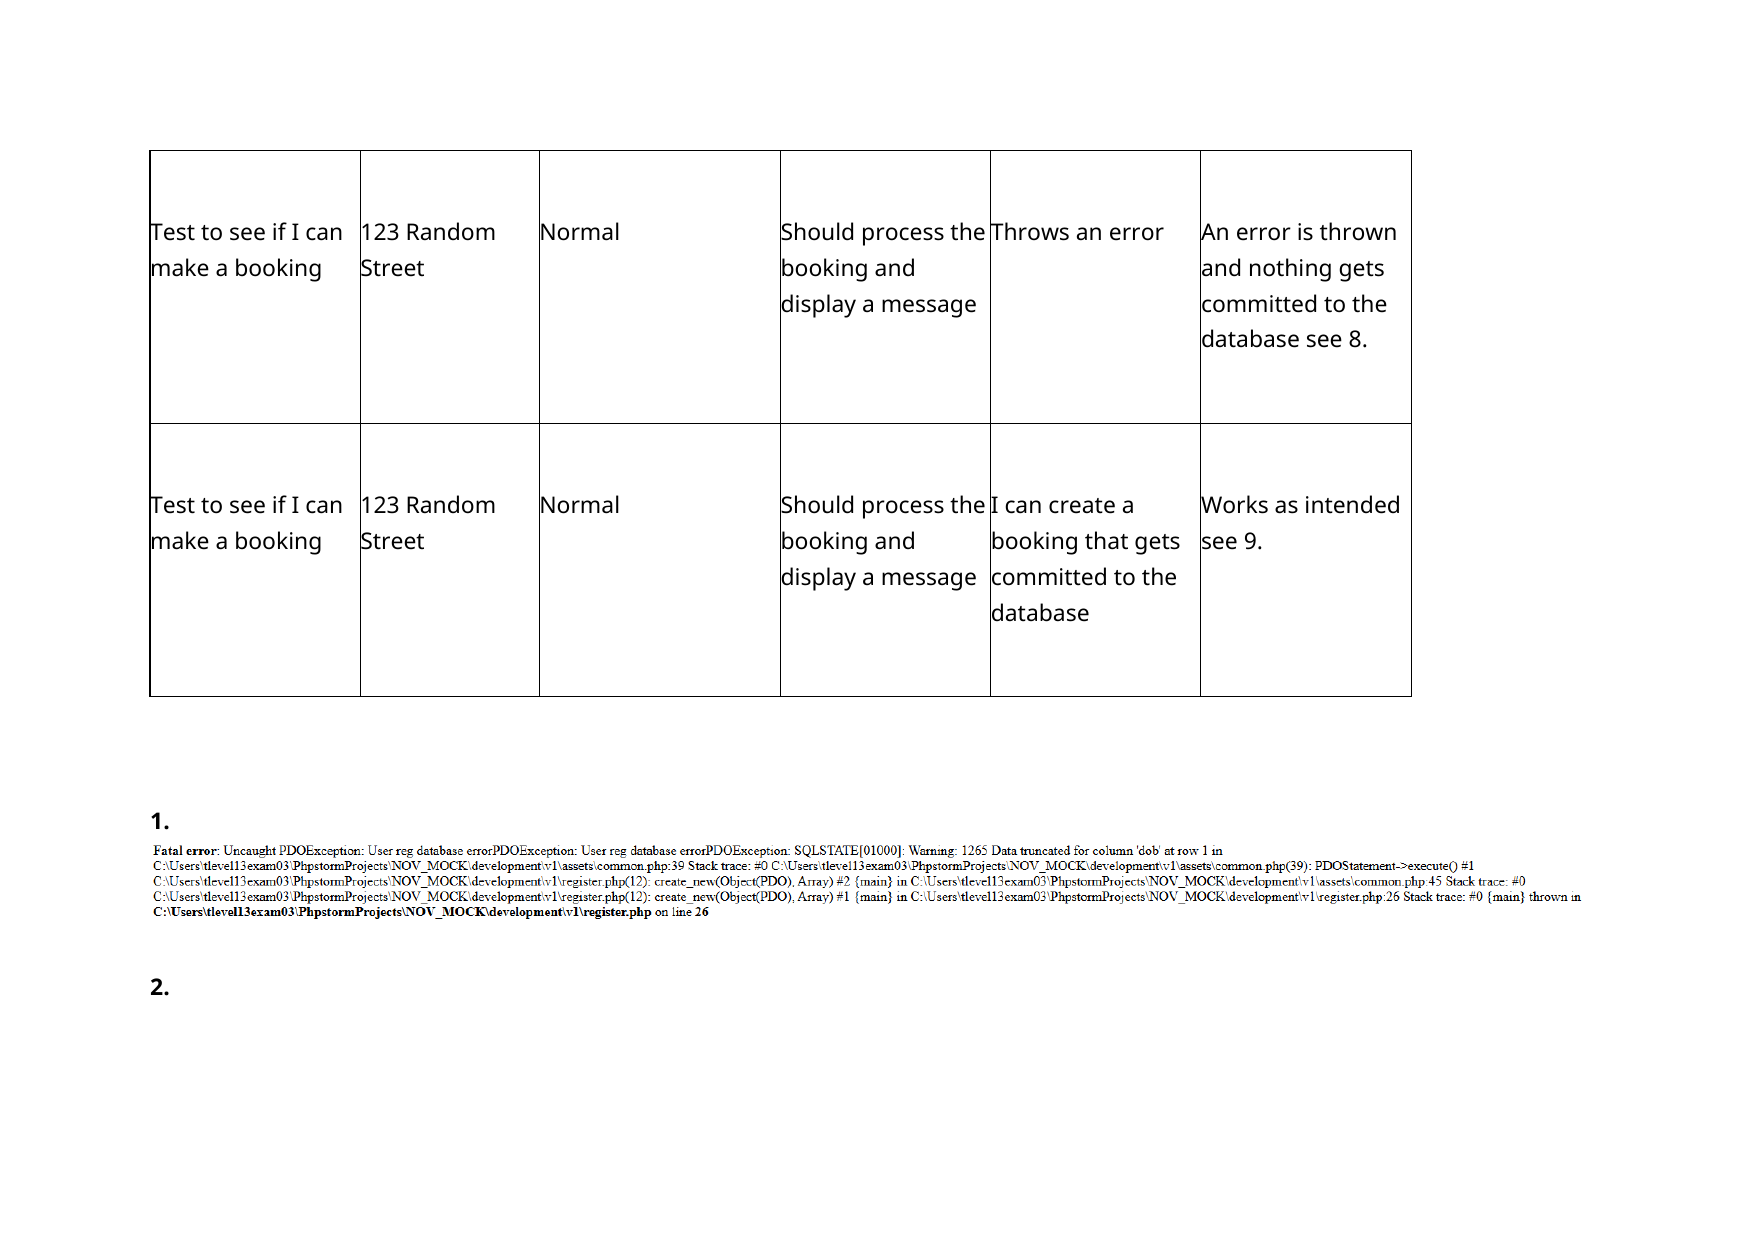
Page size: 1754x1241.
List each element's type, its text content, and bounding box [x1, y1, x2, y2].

table_cell I can create a booking that gets committed to the database [991, 424, 1200, 696]
picture [150, 841, 1604, 926]
table_cell Test to see if I can make a booking [151, 151, 360, 423]
table_cell Should process the booking and display a message [781, 151, 990, 423]
table_cell 123 Random Street [361, 151, 539, 423]
text 1. [150, 805, 1604, 836]
table_cell Test to see if I can make a booking [151, 424, 360, 696]
table_cell An error is thrown and nothing gets committed to the database see 8. [1201, 151, 1411, 423]
table_cell Throws an error [991, 151, 1200, 423]
table_cell Should process the booking and display a message [781, 424, 990, 696]
table_cell 123 Random Street [361, 424, 539, 696]
table_cell Works as intended see 9. [1201, 424, 1411, 696]
text 2. [150, 971, 1604, 1002]
table_cell Normal [540, 151, 780, 423]
table_cell Normal [540, 424, 780, 696]
